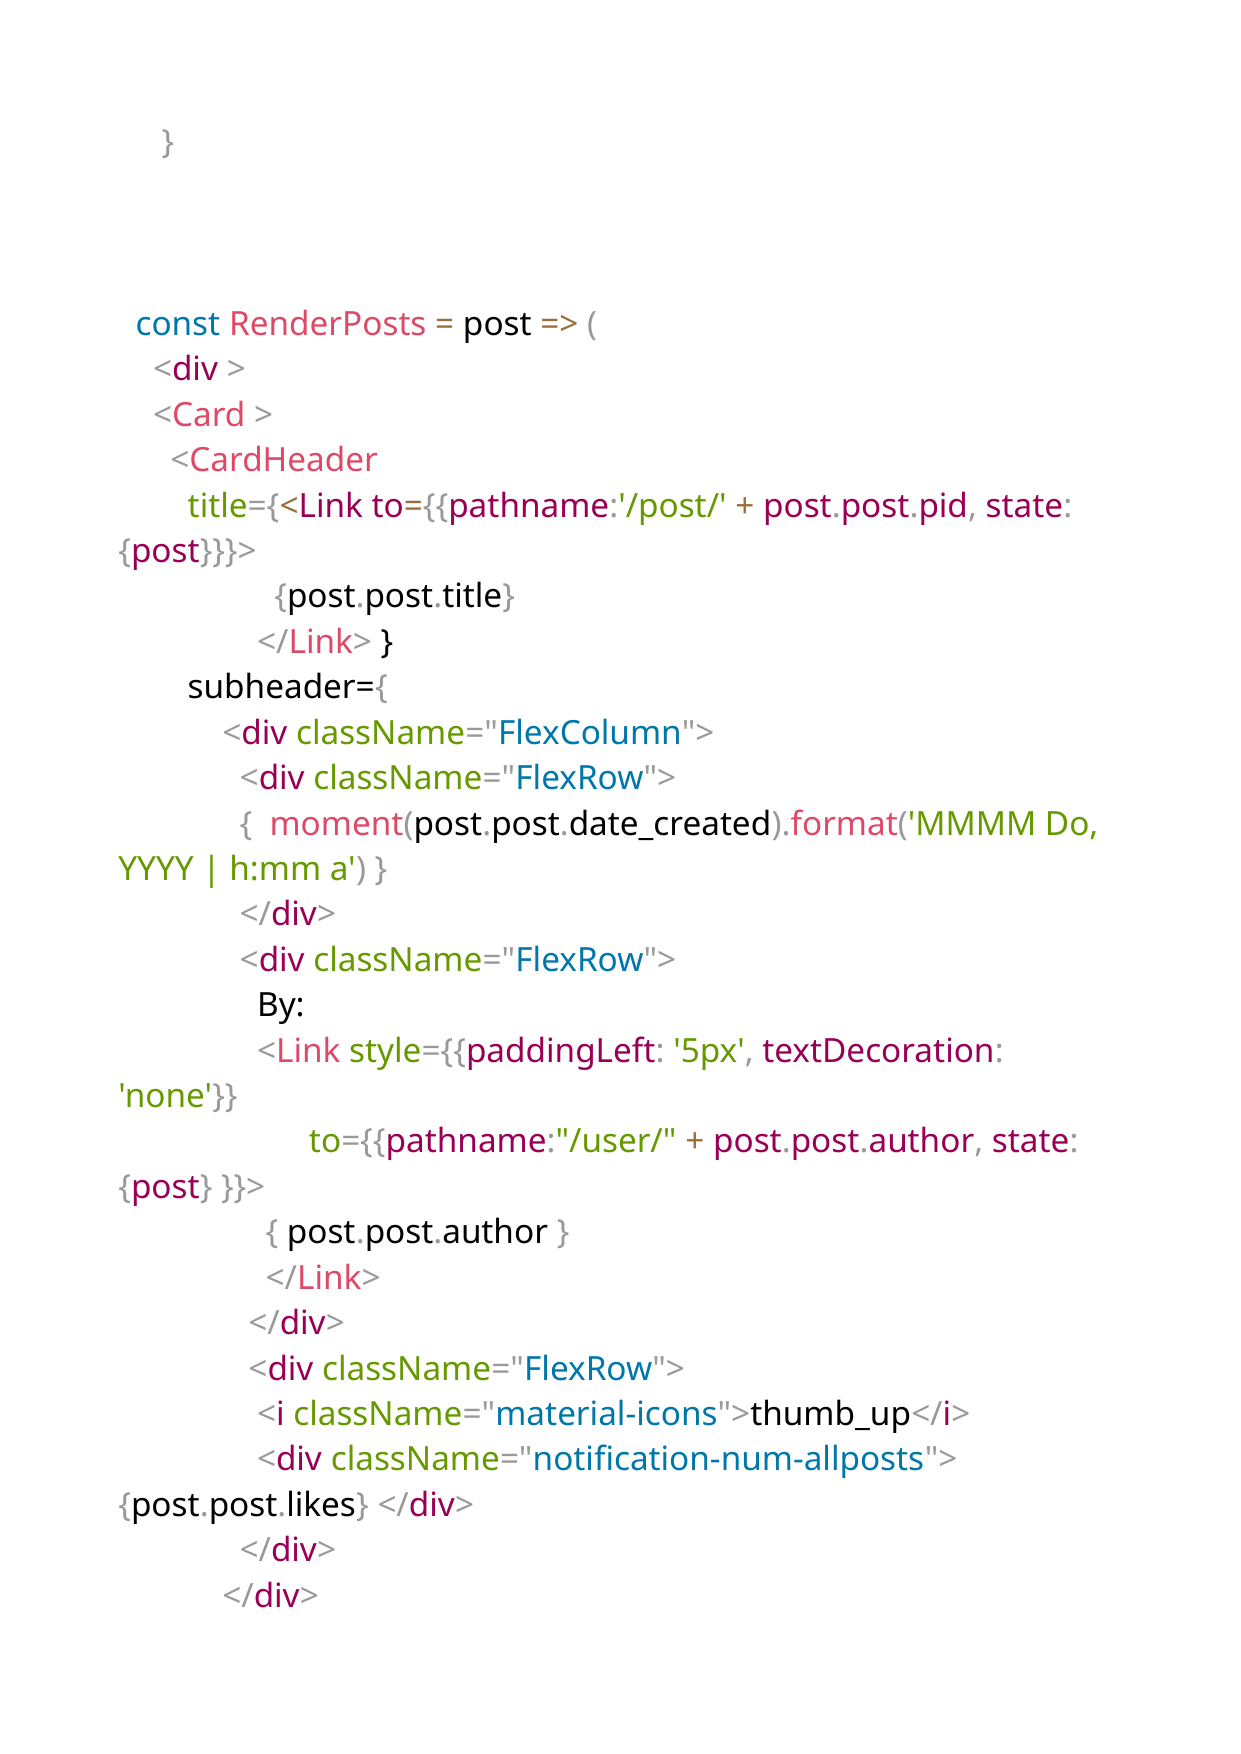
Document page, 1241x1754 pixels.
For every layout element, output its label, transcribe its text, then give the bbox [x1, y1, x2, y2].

text <div className="FlexRow"> [118, 754, 1122, 799]
text <CardHeader [118, 436, 1122, 481]
text <Link style={{paddingLeft: '5px', textDecoration: 'none'}} [118, 1026, 1122, 1117]
text <div className="FlexColumn"> [118, 708, 1122, 754]
text { moment(post.post.date_created).format('MMMM Do, YYYY | h:mm a') } [118, 799, 1122, 890]
text { post.post.author } [118, 1208, 1122, 1253]
text </Link> [118, 1253, 1122, 1299]
text <i className="material-icons">thumb_up</i> [118, 1390, 1122, 1435]
text } [118, 118, 1122, 163]
text <div className="notification-num-allposts"> {post.post.likes} </div> [118, 1435, 1122, 1526]
text <div className="FlexRow"> [118, 1344, 1122, 1390]
text </Link> } [118, 618, 1122, 663]
text <Card > [118, 391, 1122, 436]
text to={{pathname:"/user/" + post.post.author, state:{post} }}> [118, 1117, 1122, 1208]
text <div className="FlexRow"> [118, 936, 1122, 981]
text </div> [118, 1299, 1122, 1344]
text </div> [118, 890, 1122, 936]
text const RenderPosts = post => ( [118, 300, 1122, 345]
text {post.post.title} [118, 572, 1122, 618]
text subheader={ [118, 663, 1122, 708]
text title={<Link to={{pathname:'/post/' + post.post.pid, state: {post}}}> [118, 481, 1122, 572]
text By: [118, 981, 1122, 1026]
text <div > [118, 345, 1122, 391]
text </div> [118, 1526, 1122, 1571]
text </div> [118, 1571, 1122, 1617]
